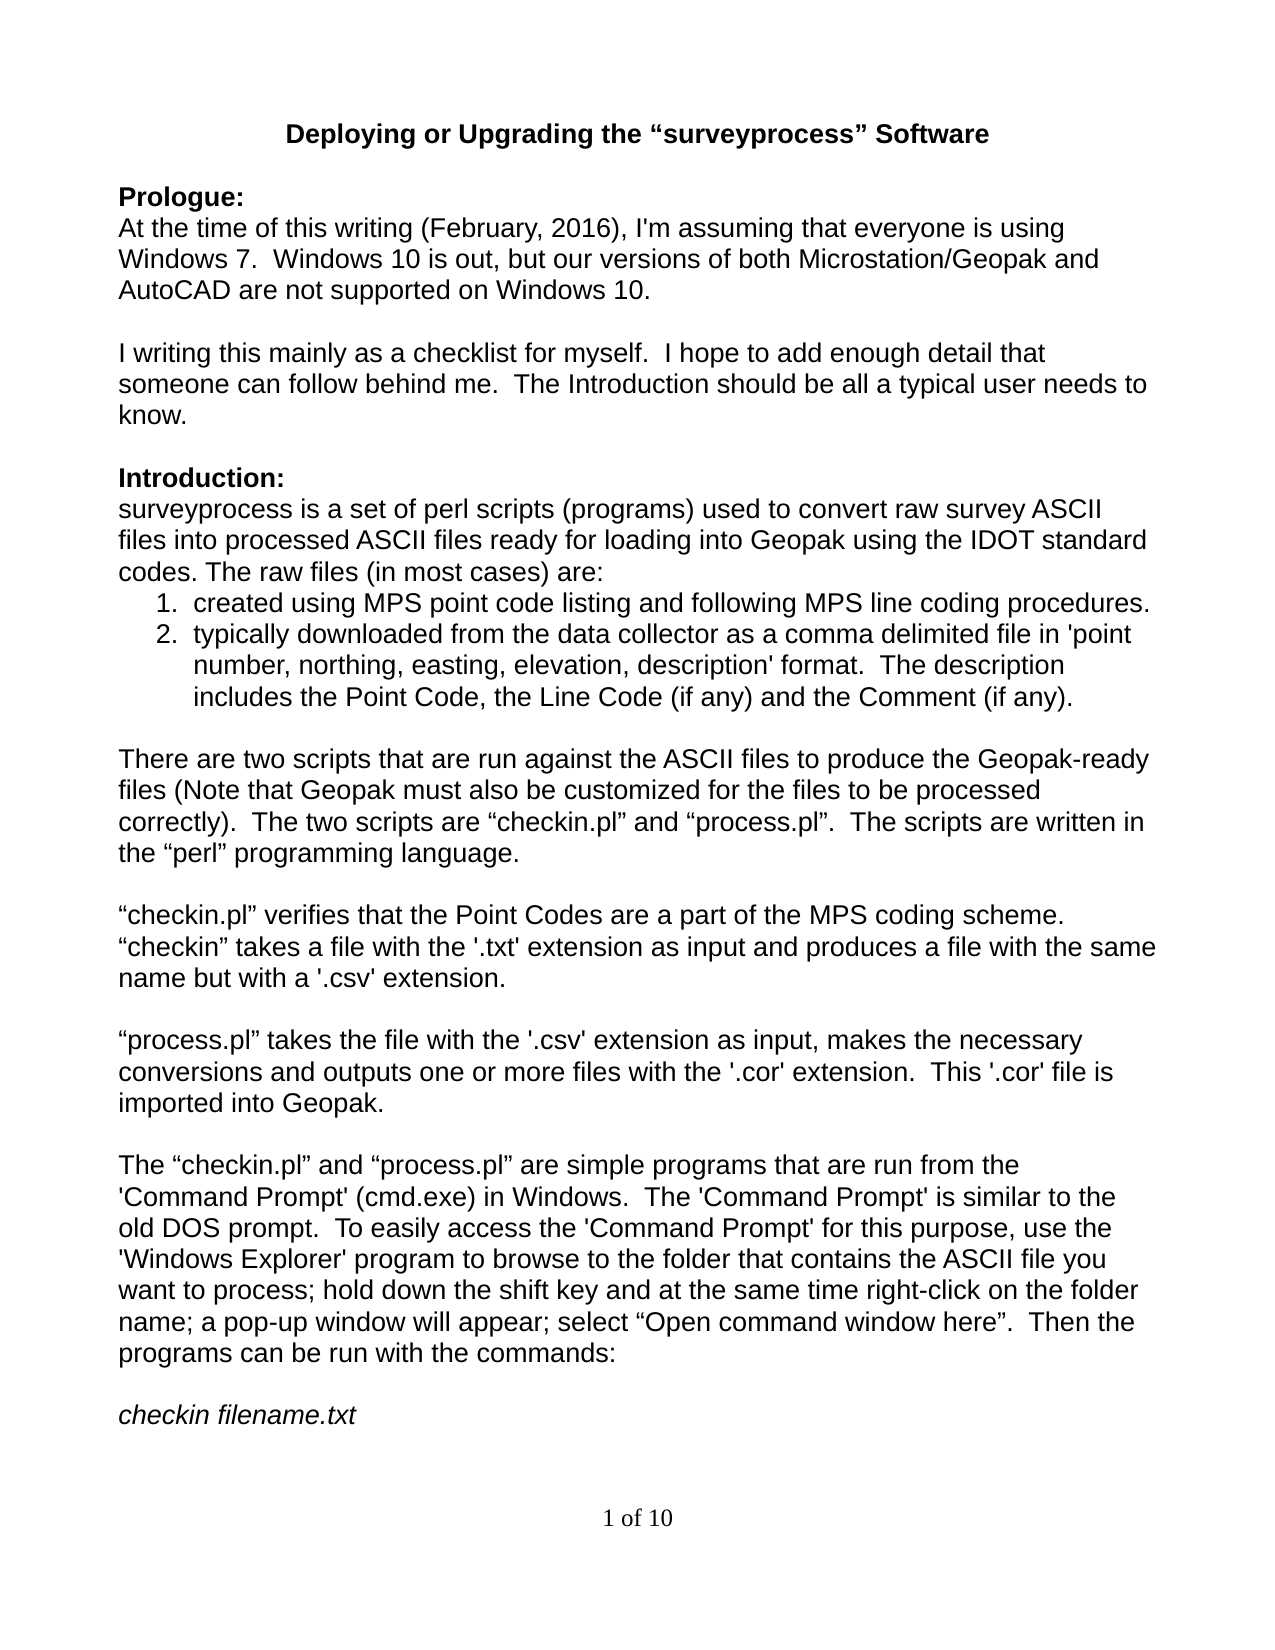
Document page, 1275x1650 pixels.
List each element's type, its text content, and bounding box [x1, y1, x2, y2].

text “checkin.pl” verifies that the Point Codes are a part of the MPS coding scheme. “checkin” takes a file with the '.txt' extension as input and produces a file with the same name but with a '.csv' extension. [118, 899, 1157, 993]
text The “checkin.pl” and “process.pl” are simple programs that are run from the 'Command Prompt' (cmd.exe) in Windows. The 'Command Prompt' is similar to the old DOS prompt. To easily access the 'Command Prompt' for this purpose, use the 'Windows Explorer' program to browse to the folder that contains the ASCII file you want to process; hold down the shift key and at the same time right-click on the folder name; a pop-up window will appear; select “Open command window here”. Then the programs can be run with the commands: [118, 1149, 1157, 1368]
list created using MPS point code listing and following MPS line coding procedures. [156, 587, 1157, 618]
text Introduction: [118, 462, 1157, 493]
text There are two scripts that are run against the ASCII files to produce the Geopak-ready files (Note that Geopak must also be customized for the files to be processed correctly). The two scripts are “checkin.pl” and “process.pl”. The scripts are written in the “perl” programming language. [118, 743, 1157, 868]
text surveyprocess is a set of perl scripts (programs) used to convert raw survey ASCII files into processed ASCII files ready for loading into Geopak using the IDOT standard codes. The raw files (in most cases) are: [118, 493, 1157, 587]
text I writing this mainly as a checklist for myself. I hope to add enough detail that someone can follow behind me. The Introduction should be all a typical user needs to know. [118, 337, 1157, 431]
list typically downloaded from the data collector as a comma delimited file in 'point number, northing, easting, elevation, description' format. The description includes the Point Code, the Line Code (if any) and the Comment (if any). [156, 618, 1157, 712]
text At the time of this writing (February, 2016), I'm assuming that everyone is using Windows 7. Windows 10 is out, but our versions of both Microstation/Geopak and AutoCAD are not supported on Windows 10. [118, 212, 1157, 306]
text “process.pl” takes the file with the '.csv' extension as input, makes the necessary conversions and outputs one or more files with the '.cor' extension. This '.cor' file is imported into Geopak. [118, 1024, 1157, 1118]
text checkin filename.txt [118, 1399, 1157, 1431]
text Deploying or Upgrading the “surveyprocess” Software [118, 118, 1157, 149]
text Prologue: [118, 181, 1157, 212]
